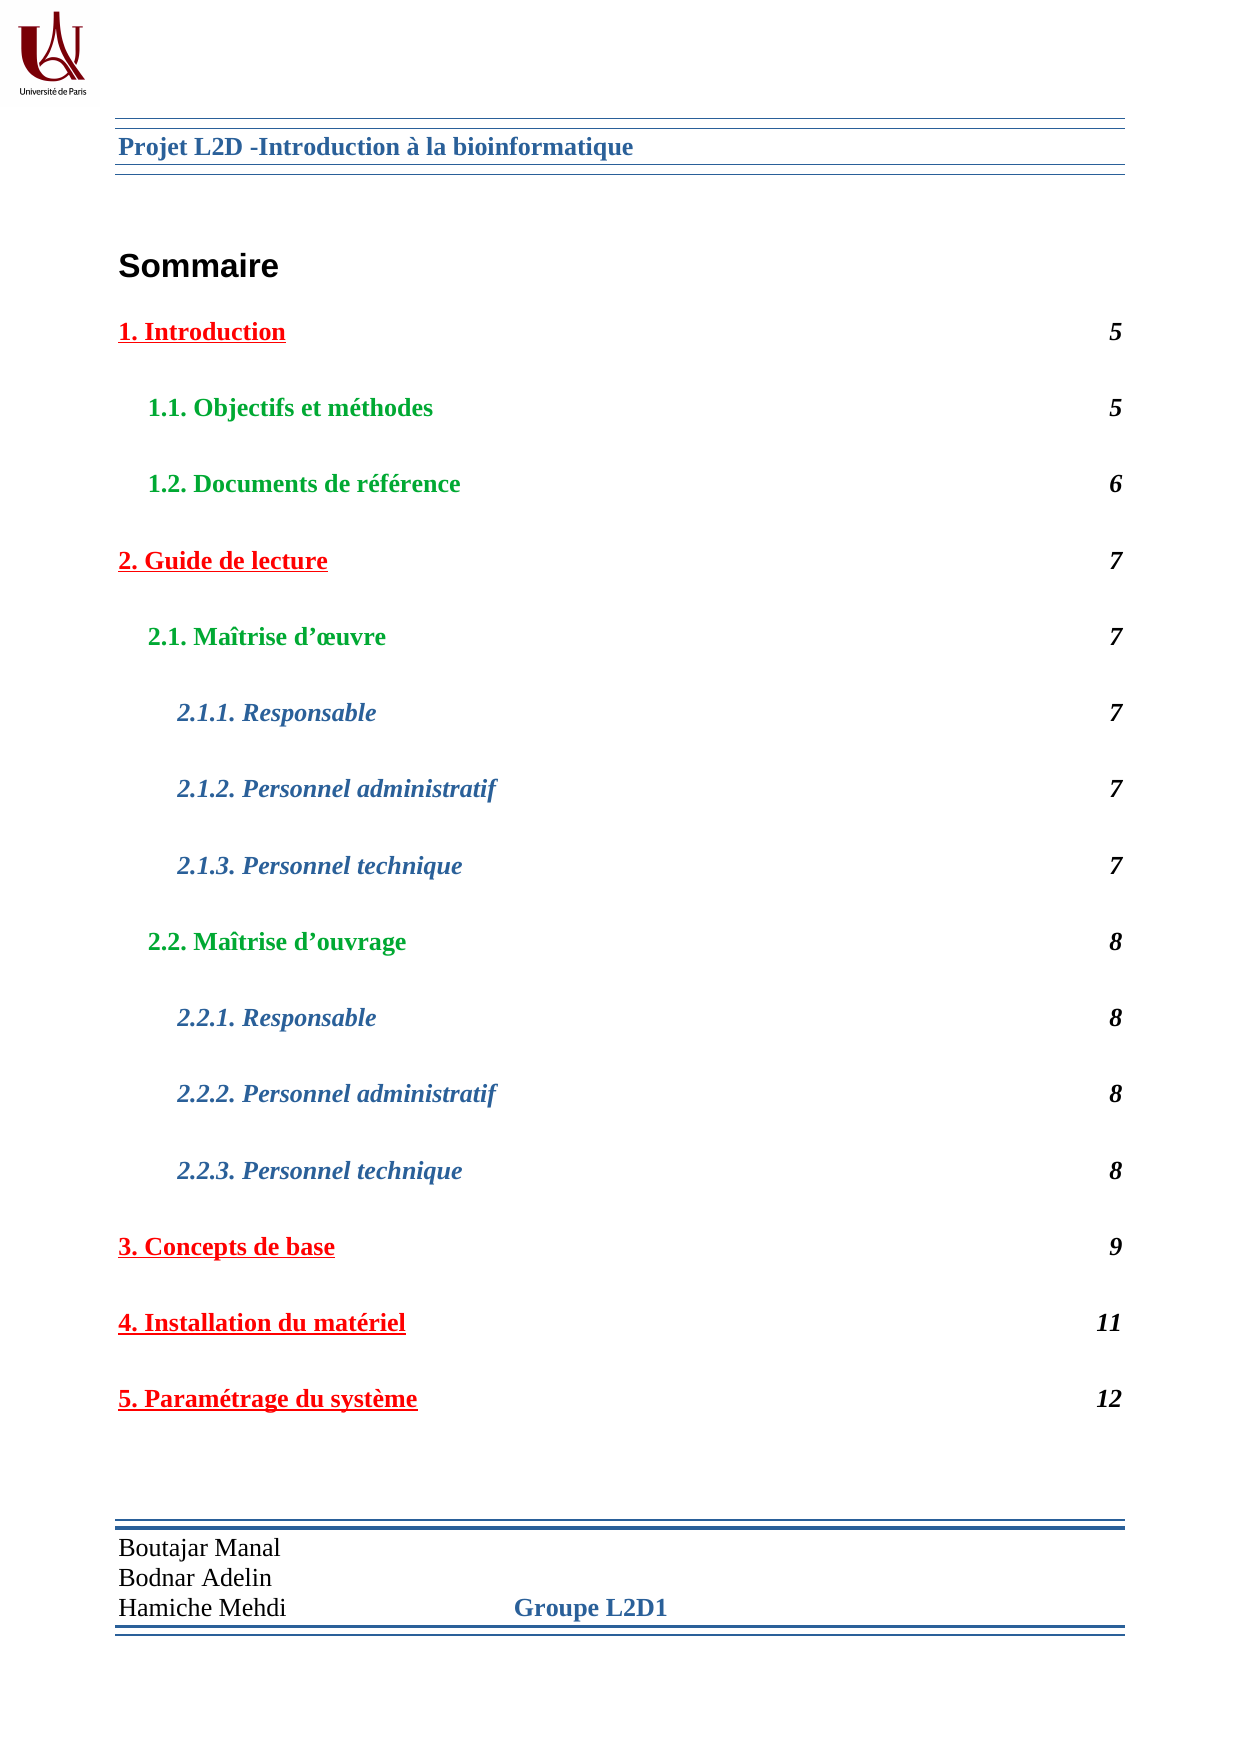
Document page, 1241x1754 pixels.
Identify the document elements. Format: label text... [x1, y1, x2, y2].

text 2.1.2. Personnel administratif 7 [177, 773, 1122, 803]
text 2.1.3. Personnel technique 7 [177, 850, 1122, 880]
text 2.1. Maîtrise d’œuvre 7 [148, 621, 1122, 651]
text 2. Guide de lecture 7 [118, 545, 1122, 575]
text 1. Introduction 5 [118, 316, 1122, 346]
text 3. Concepts de base 9 [118, 1231, 1122, 1261]
text 2.2.3. Personnel technique 8 [177, 1155, 1122, 1185]
text 2.2.1. Responsable 8 [177, 1002, 1122, 1032]
text 2.1.1. Responsable 7 [177, 697, 1122, 727]
text 5. Paramétrage du système 12 [118, 1383, 1122, 1413]
text 2.2. Maîtrise d’ouvrage 8 [148, 926, 1122, 956]
text 1.1. Objectifs et méthodes 5 [148, 392, 1122, 422]
text 2.2.2. Personnel administratif 8 [177, 1078, 1122, 1108]
picture [0, 0, 101, 107]
subtitle Sommaire [118, 246, 1122, 284]
text 1.2. Documents de référence 6 [148, 468, 1122, 498]
text 4. Installation du matériel 11 [118, 1307, 1122, 1337]
